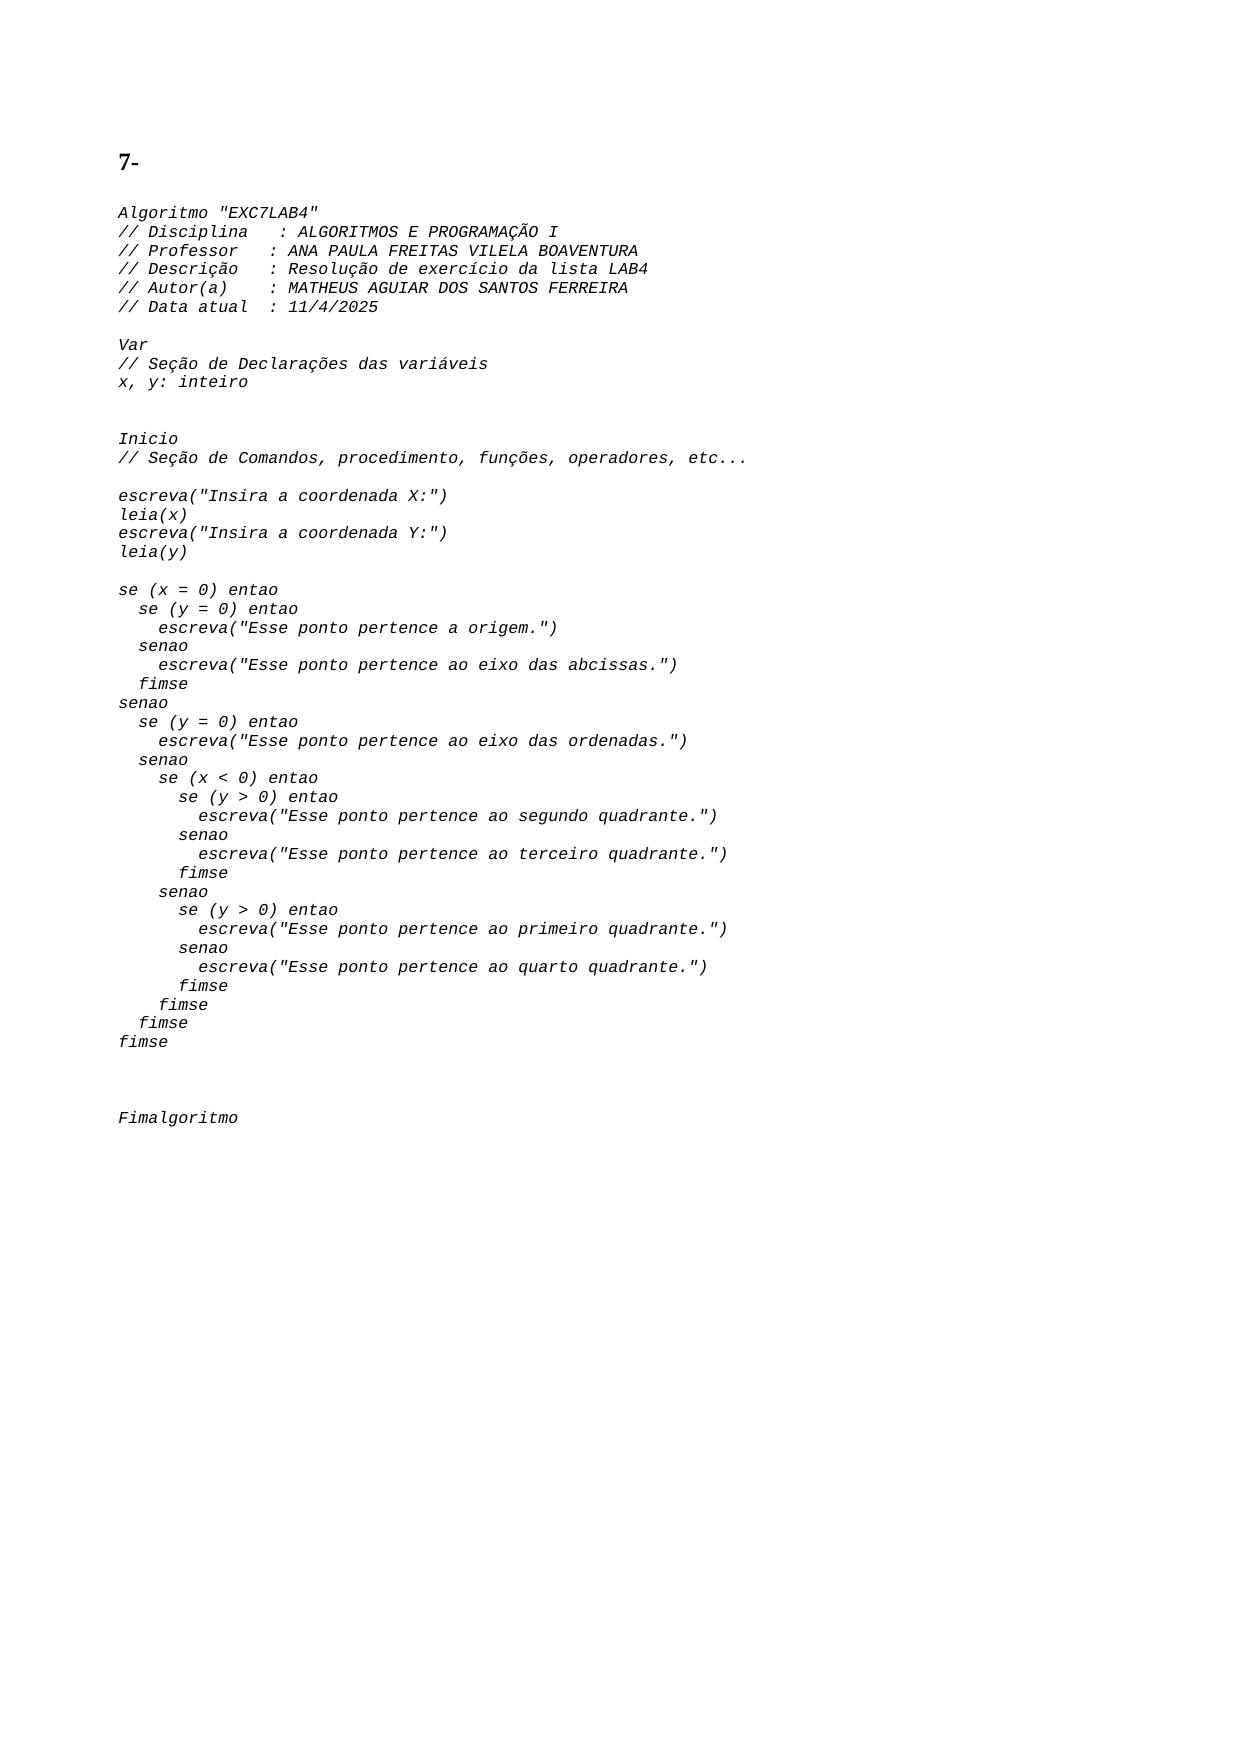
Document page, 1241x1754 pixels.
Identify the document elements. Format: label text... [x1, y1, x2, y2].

text escreva("Insira a coordenada X:") [118, 487, 1122, 506]
text fimse [118, 676, 1122, 694]
text se (x < 0) entao [118, 770, 1122, 789]
text se (y > 0) entao [118, 902, 1122, 921]
text fimse [118, 977, 1122, 996]
text se (y > 0) entao [118, 789, 1122, 808]
text senao [118, 940, 1122, 958]
text senao [118, 883, 1122, 902]
text // Descrição : Resolução de exercício da lista LAB4 [118, 261, 1122, 280]
text escreva("Esse ponto pertence ao eixo das abcissas.") [118, 657, 1122, 676]
text se (y = 0) entao [118, 713, 1122, 732]
text leia(x) [118, 506, 1122, 525]
text senao [118, 638, 1122, 657]
text escreva("Insira a coordenada Y:") [118, 525, 1122, 544]
text escreva("Esse ponto pertence a origem.") [118, 619, 1122, 638]
text leia(y) [118, 544, 1122, 563]
text // Disciplina : ALGORITMOS E PROGRAMAÇÃO I [118, 223, 1122, 242]
text // Professor : ANA PAULA FREITAS VILELA BOAVENTURA [118, 242, 1122, 261]
text senao [118, 694, 1122, 713]
text Fimalgoritmo [118, 1109, 1122, 1128]
text senao [118, 751, 1122, 770]
text x, y: inteiro [118, 374, 1122, 393]
text escreva("Esse ponto pertence ao segundo quadrante.") [118, 808, 1122, 827]
text fimse [118, 1034, 1122, 1053]
text fimse [118, 864, 1122, 883]
text se (x = 0) entao [118, 581, 1122, 600]
text Algoritmo "EXC7LAB4" [118, 204, 1122, 223]
text // Data atual : 11/4/2025 [118, 299, 1122, 317]
text fimse [118, 996, 1122, 1015]
text Var [118, 336, 1122, 355]
text se (y = 0) entao [118, 600, 1122, 619]
text // Autor(a) : MATHEUS AGUIAR DOS SANTOS FERREIRA [118, 280, 1122, 299]
text escreva("Esse ponto pertence ao eixo das ordenadas.") [118, 732, 1122, 751]
text fimse [118, 1015, 1122, 1034]
text escreva("Esse ponto pertence ao quarto quadrante.") [118, 958, 1122, 977]
text senao [118, 827, 1122, 845]
text // Seção de Declarações das variáveis [118, 355, 1122, 374]
text Inicio [118, 431, 1122, 449]
text // Seção de Comandos, procedimento, funções, operadores, etc... [118, 449, 1122, 468]
text escreva("Esse ponto pertence ao primeiro quadrante.") [118, 921, 1122, 940]
text escreva("Esse ponto pertence ao terceiro quadrante.") [118, 845, 1122, 864]
text 7- [118, 147, 1122, 176]
